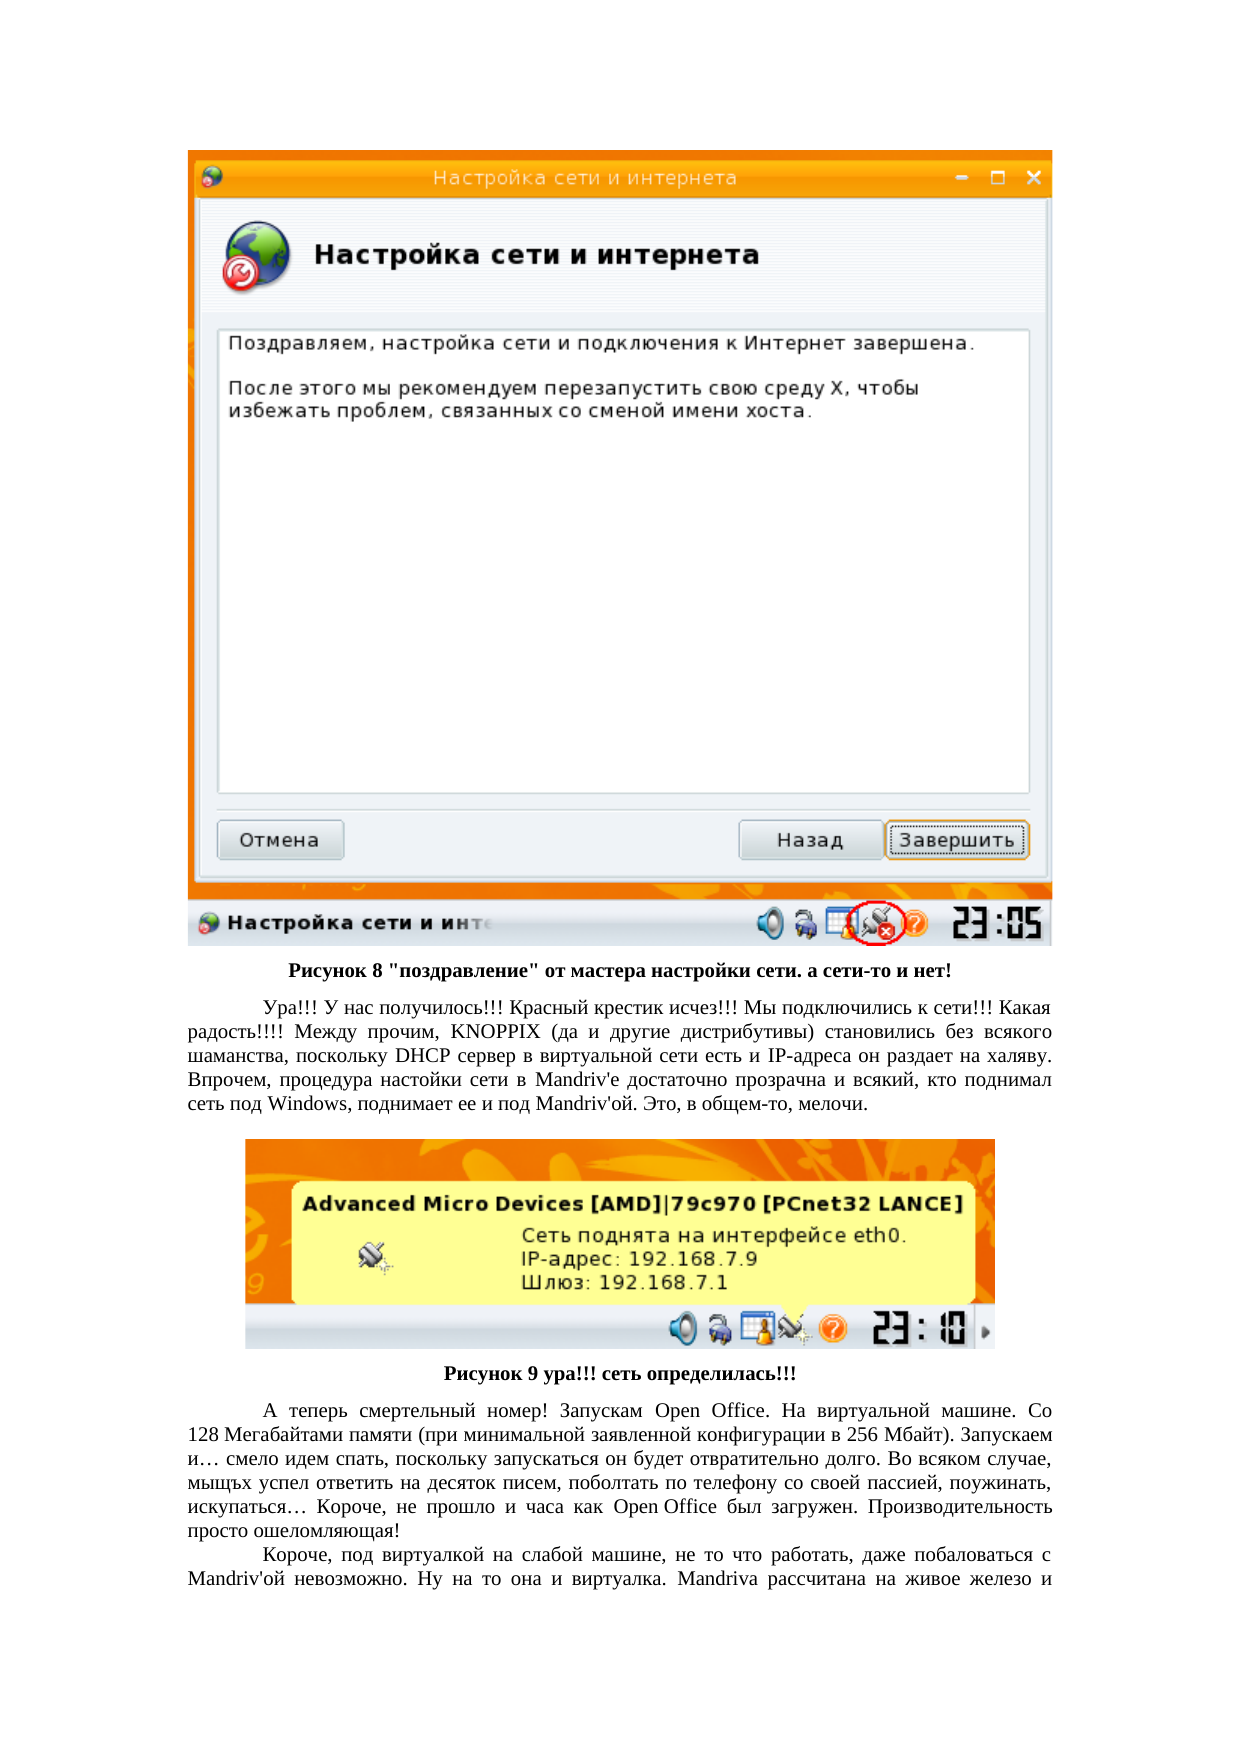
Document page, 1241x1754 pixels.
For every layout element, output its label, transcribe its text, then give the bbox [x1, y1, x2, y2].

text Короче, под виртуалкой на слабой машине, не то что работать, даже побаловаться с Mandriv'ой невозможно. Ну на то она и виртуалка. Mandriva рассчитана на живое железо и [187, 1542, 1053, 1590]
picture [187, 150, 1053, 946]
text Рисунок 9 ура!!! сеть определилась!!! [187, 1361, 1053, 1385]
text Ура!!! У нас получилось!!! Красный крестик исчез!!! Мы подключились к сети!!! Какая радость!!!! Между прочим, KNOPPIX (да и другие дистрибутивы) становились без всякого шаманства, поскольку DHCP сервер в виртуальной сети есть и IP-адреса он раздает на халяву. Впрочем, процедура настойки сети в Mandriv'е достаточно прозрачна и всякий, кто поднимал сеть под Windows, поднимает ее и под Mandriv'ой. Это, в общем-то, мелочи. [187, 995, 1053, 1115]
text Рисунок 8 "поздравление" от мастера настройки сети. а сети-то и нет! [187, 958, 1053, 982]
text А теперь смертельный номер! Запускам Open Office. На виртуальной машине. Со 128 Мегабайтами памяти (при минимальной заявленной конфигурации в 256 Мбайт). Запускаем и… смело идем спать, поскольку запускаться он будет отвратительно долго. Во всяком случае, мыщъх успел ответить на десяток писем, поболтать по телефону со своей пассией, поужинать, искупаться… Короче, не прошло и часа как Open Office был загружен. Производительность просто ошеломляющая! [187, 1397, 1053, 1542]
picture [245, 1139, 995, 1349]
